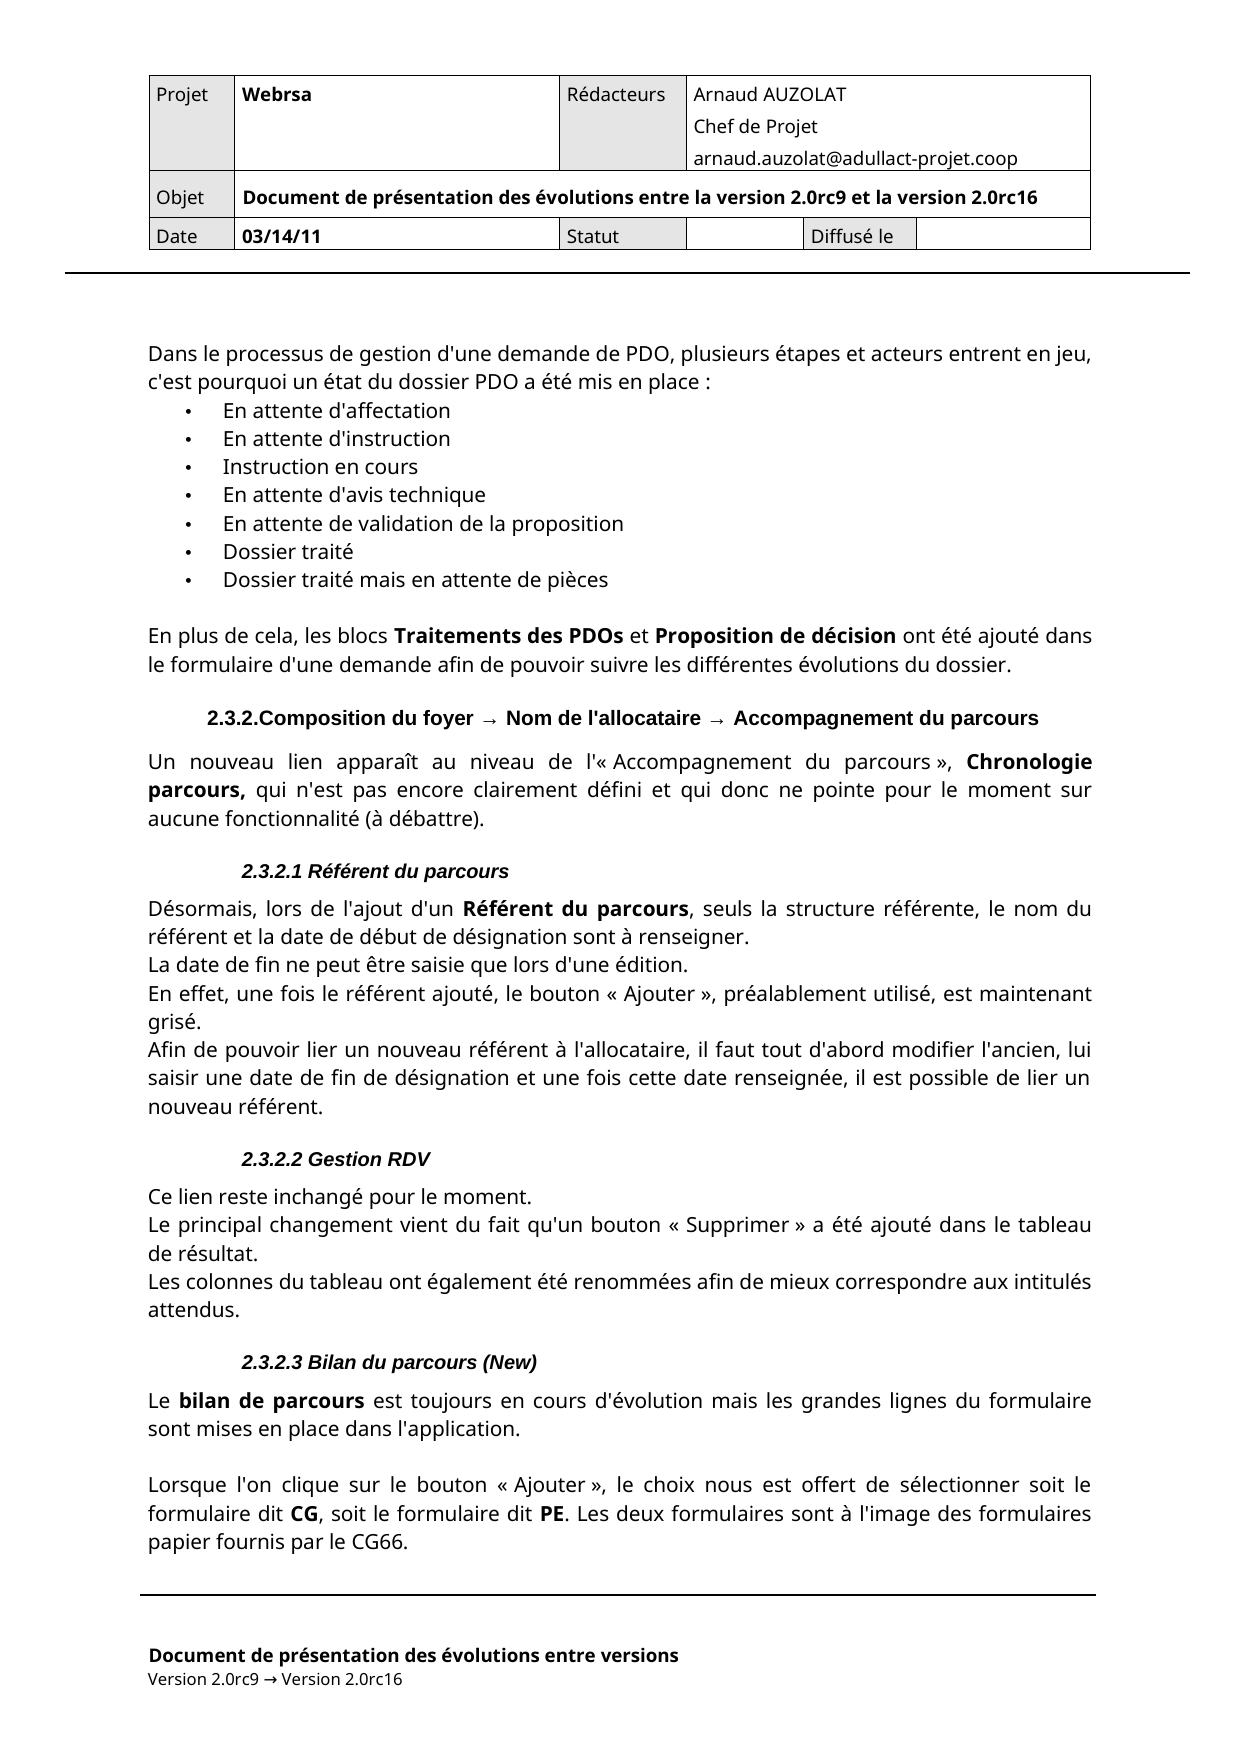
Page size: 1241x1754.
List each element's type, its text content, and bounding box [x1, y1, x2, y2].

list En attente d'affectation [185, 396, 1092, 424]
text Le bilan de parcours est toujours en cours d'évolution mais les grandes lignes du formulaire sont mises en place dans l'application. [148, 1386, 1092, 1442]
text Lorsque l'on clique sur le bouton « Ajouter », le choix nous est offert de sélectionner soit le formulaire dit CG, soit le formulaire dit PE. Les deux formulaires sont à l'image des formulaires papier fournis par le CG66. [148, 1470, 1092, 1555]
subtitle Composition du foyer → Nom de l'allocataire → Accompagnement du parcours [207, 706, 1092, 729]
text En effet, une fois le référent ajouté, le bouton « Ajouter », préalablement utilisé, est maintenant grisé. [148, 979, 1092, 1035]
text La date de fin ne peut être saisie que lors d'une édition. [148, 951, 1092, 979]
list En attente de validation de la proposition [185, 509, 1092, 537]
text Désormais, lors de l'ajout d'un Référent du parcours, seuls la structure référente, le nom du référent et la date de début de désignation sont à renseigner. [148, 894, 1092, 951]
subtitle Gestion RDV [236, 1148, 1092, 1171]
subtitle Bilan du parcours (New) [236, 1352, 1092, 1374]
text Les colonnes du tableau ont également été renommées afin de mieux correspondre aux intitulés attendus. [148, 1267, 1092, 1323]
text Le principal changement vient du fait qu'un bouton « Supprimer » a été ajouté dans le tableau de résultat. [148, 1211, 1092, 1267]
text Dans le processus de gestion d'une demande de PDO, plusieurs étapes et acteurs entrent en jeu, c'est pourquoi un état du dossier PDO a été mis en place : [148, 339, 1092, 396]
subtitle Référent du parcours [236, 860, 1092, 882]
text Ce lien reste inchangé pour le moment. [148, 1182, 1092, 1211]
text Un nouveau lien apparaît au niveau de l'« Accompagnement du parcours », Chronologie parcours, qui n'est pas encore clairement défini et qui donc ne pointe pour le moment sur aucune fonctionnalité (à débattre). [148, 747, 1092, 832]
list En attente d'avis technique [185, 480, 1092, 509]
list Dossier traité mais en attente de pièces [185, 565, 1092, 593]
list Instruction en cours [185, 452, 1092, 480]
list Dossier traité [185, 537, 1092, 565]
text Afin de pouvoir lier un nouveau référent à l'allocataire, il faut tout d'abord modifier l'ancien, lui saisir une date de fin de désignation et une fois cette date renseignée, il est possible de lier un nouveau référent. [148, 1035, 1092, 1120]
text En plus de cela, les blocs Traitements des PDOs et Proposition de décision ont été ajouté dans le formulaire d'une demande afin de pouvoir suivre les différentes évolutions du dossier. [148, 622, 1092, 678]
list En attente d'instruction [185, 424, 1092, 452]
